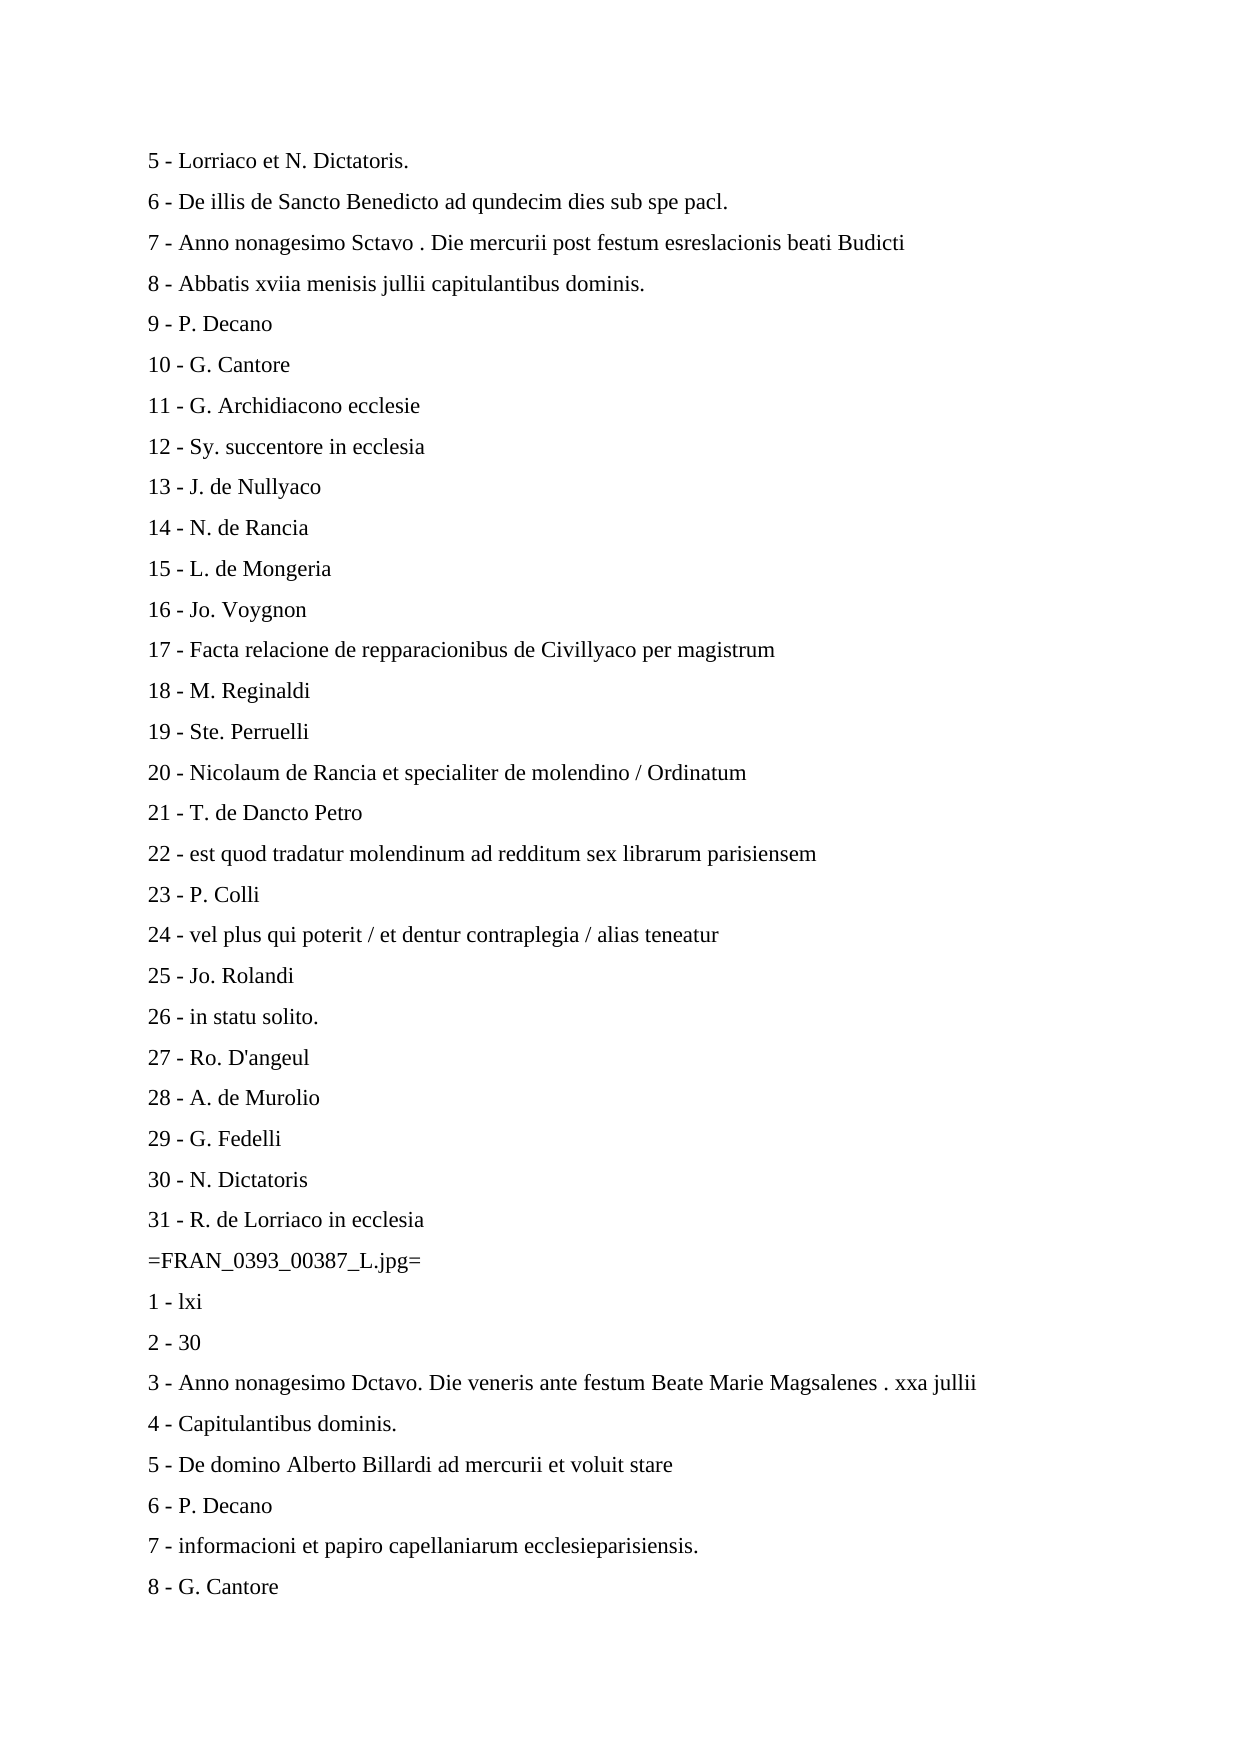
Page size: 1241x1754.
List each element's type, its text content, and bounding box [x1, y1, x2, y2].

text 5 - De domino Alberto Billardi ad mercurii et voluit stare [148, 1451, 1093, 1477]
text 28 - A. de Murolio [148, 1084, 1093, 1111]
text 30 - N. Dictatoris [148, 1166, 1093, 1192]
text 25 - Jo. Rolandi [148, 962, 1093, 988]
text 1 - lxi [148, 1288, 1093, 1314]
text 12 - Sy. succentore in ecclesia [148, 433, 1093, 459]
text 5 - Lorriaco et N. Dictatoris. [148, 148, 1093, 174]
text 7 - informacioni et papiro capellaniarum ecclesieparisiensis. [148, 1532, 1093, 1559]
text 15 - L. de Mongeria [148, 555, 1093, 581]
text 9 - P. Decano [148, 311, 1093, 337]
text 19 - Ste. Perruelli [148, 718, 1093, 744]
text 8 - Abbatis xviia menisis jullii capitulantibus dominis. [148, 270, 1093, 296]
text 29 - G. Fedelli [148, 1125, 1093, 1151]
text 14 - N. de Rancia [148, 514, 1093, 541]
text 27 - Ro. D'angeul [148, 1044, 1093, 1070]
text 2 - 30 [148, 1329, 1093, 1355]
text 26 - in statu solito. [148, 1003, 1093, 1029]
text 7 - Anno nonagesimo Sctavo . Die mercurii post festum esreslacionis beati Budicti [148, 229, 1093, 255]
text 4 - Capitulantibus dominis. [148, 1410, 1093, 1437]
text 10 - G. Cantore [148, 351, 1093, 378]
text 31 - R. de Lorriaco in ecclesia [148, 1207, 1093, 1233]
text 8 - G. Cantore [148, 1573, 1093, 1599]
text 24 - vel plus qui poterit / et dentur contraplegia / alias teneatur [148, 921, 1093, 948]
text 18 - M. Reginaldi [148, 677, 1093, 703]
text 22 - est quod tradatur molendinum ad redditum sex librarum parisiensem [148, 840, 1093, 866]
text 3 - Anno nonagesimo Dctavo. Die veneris ante festum Beate Marie Magsalenes . xxa jullii [148, 1369, 1093, 1396]
text 13 - J. de Nullyaco [148, 473, 1093, 500]
text 23 - P. Colli [148, 881, 1093, 907]
text =FRAN_0393_00387_L.jpg= [148, 1247, 1093, 1274]
text 11 - G. Archidiacono ecclesie [148, 392, 1093, 418]
text 16 - Jo. Voygnon [148, 596, 1093, 622]
text 17 - Facta relacione de repparacionibus de Civillyaco per magistrum [148, 636, 1093, 663]
text 6 - P. Decano [148, 1492, 1093, 1518]
text 20 - Nicolaum de Rancia et specialiter de molendino / Ordinatum [148, 758, 1093, 785]
text 6 - De illis de Sancto Benedicto ad qundecim dies sub spe pacl. [148, 188, 1093, 215]
text 21 - T. de Dancto Petro [148, 799, 1093, 826]
